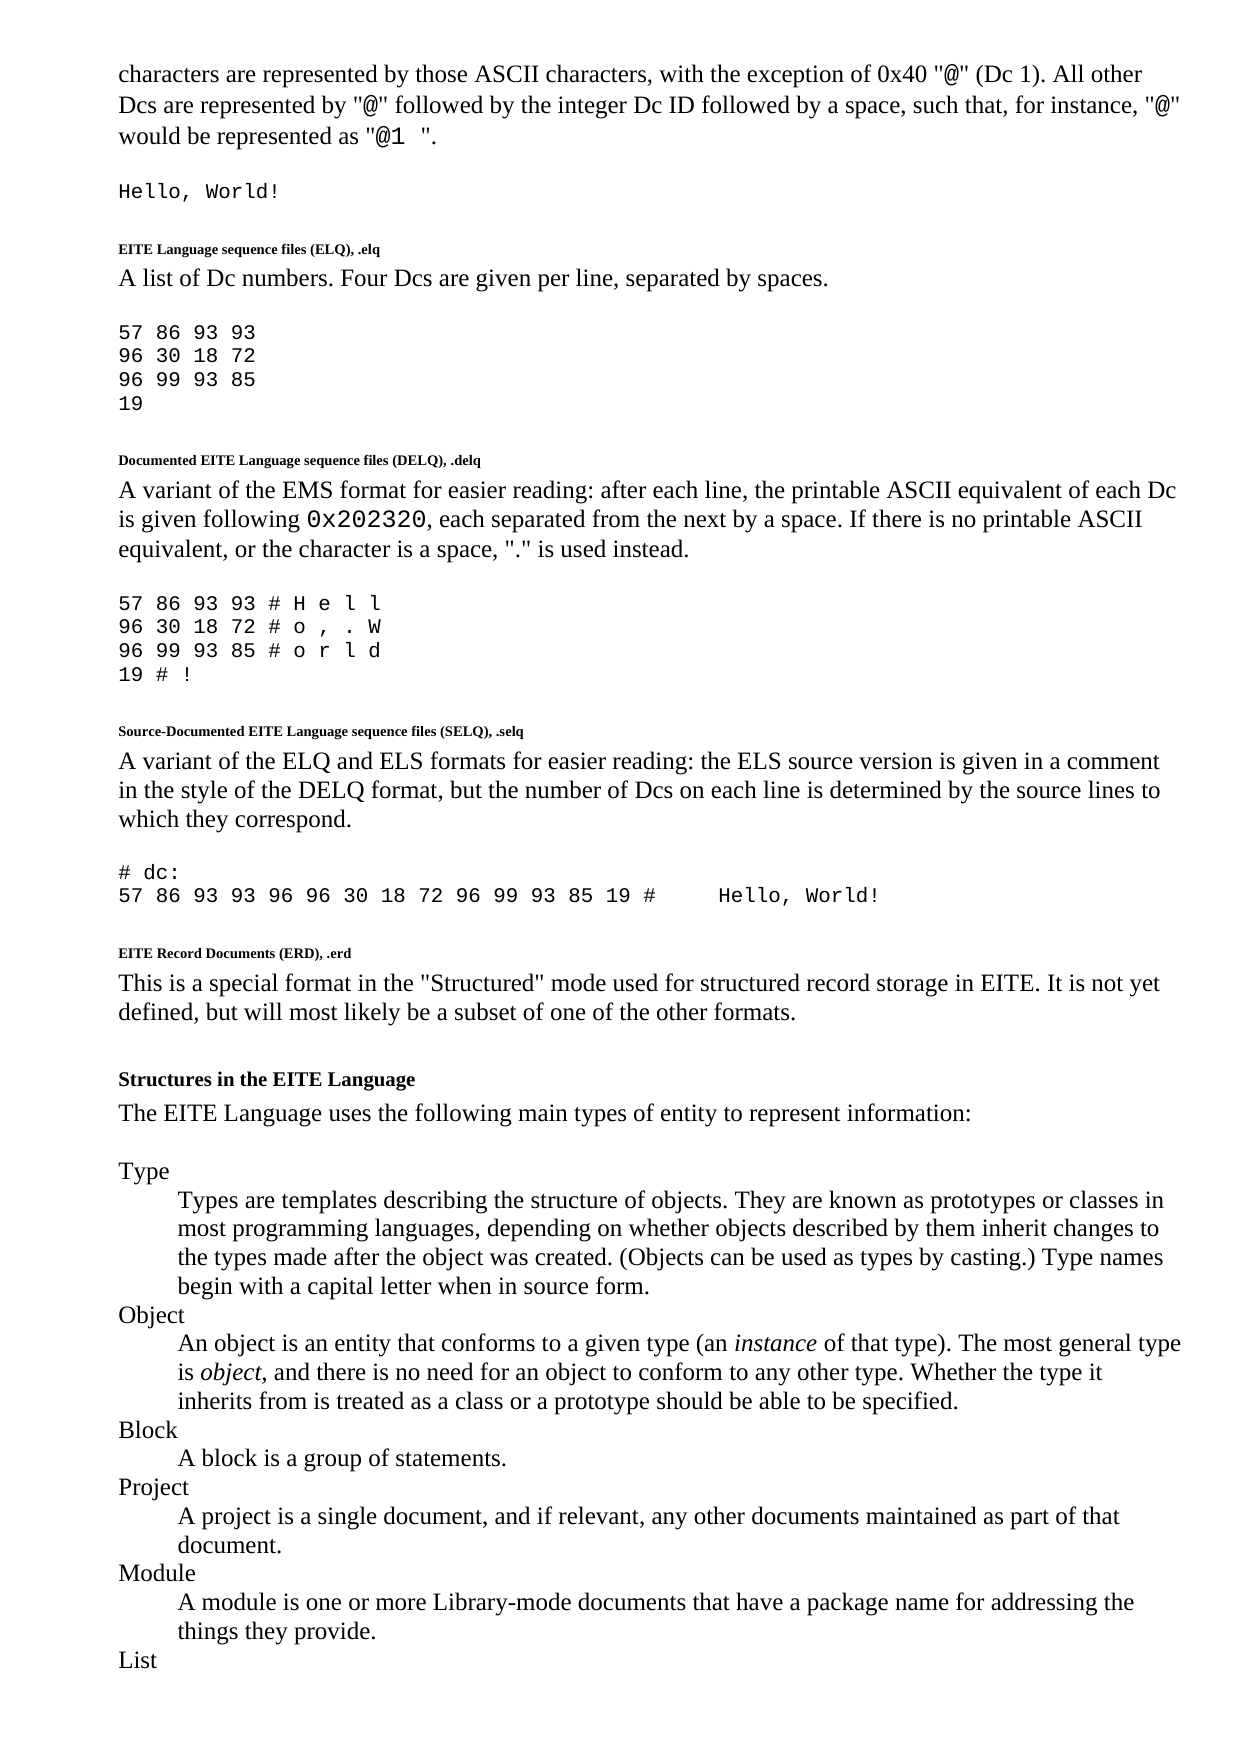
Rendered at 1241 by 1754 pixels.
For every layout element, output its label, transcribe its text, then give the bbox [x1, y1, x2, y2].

list A project is a single document, and if relevant, any other documents maintained as part of that document. [177, 1501, 1181, 1558]
text 96 99 93 85 # o r l d [118, 640, 1181, 664]
text 57 86 93 93 [118, 322, 1181, 345]
subtitle List [118, 1645, 1181, 1673]
list A block is a group of statements. [177, 1443, 1181, 1472]
subtitle Source-Documented EITE Language sequence files (SELQ), .selq [118, 723, 1181, 740]
list An object is an entity that conforms to a given type (an instance of that type). The most general type is object, and there is no need for an object to conform to any other type. Whether the type it inherits from is treated as a class or a prototype should be able to be specified. [177, 1328, 1181, 1415]
text A variant of the ELQ and ELS formats for easier reading: the ELS source version is given in a comment in the style of the DELQ format, but the number of Dcs on each line is determined by the source lines to which they correspond. [118, 746, 1181, 832]
text 57 86 93 93 96 96 30 18 72 96 99 93 85 19 # Hello, World! [118, 886, 1181, 909]
text # dc: [118, 862, 1181, 886]
text 19 # ! [118, 664, 1181, 687]
text 96 30 18 72 [118, 345, 1181, 369]
subtitle Module [118, 1558, 1181, 1587]
text Hello, World! [118, 181, 1181, 205]
subtitle Project [118, 1472, 1181, 1501]
text This is a special format in the "Structured" mode used for structured record storage in EITE. It is not yet defined, but will most likely be a subset of one of the other formats. [118, 968, 1181, 1025]
subtitle EITE Language sequence files (ELQ), .elq [118, 240, 1181, 257]
list Types are templates describing the structure of objects. They are known as prototypes or classes in most programming languages, depending on whether objects described by them inherit changes to the types made after the object was created. (Objects can be used as types by casting.) Type names begin with a capital letter when in source form. [177, 1185, 1181, 1300]
list A module is one or more Library-mode documents that have a package name for addressing the things they provide. [177, 1587, 1181, 1645]
text characters are represented by those ASCII characters, with the exception of 0x40 "@" (Dc 1). All other Dcs are represented by "@" followed by the integer Dc ID followed by a space, such that, for instance, "@" would be represented as "@1 ". [118, 59, 1181, 152]
text The EITE Language uses the following main types of entity to represent information: [118, 1098, 1181, 1126]
text 19 [118, 393, 1181, 416]
text A variant of the EMS format for easier reading: after each line, the printable ASCII equivalent of each Dc is given following 0x202320, each separated from the next by a space. If there is no printable ASCII equivalent, or the character is a space, "." is used instead. [118, 475, 1181, 563]
text 96 30 18 72 # o , . W [118, 616, 1181, 640]
text 96 99 93 85 [118, 369, 1181, 393]
subtitle EITE Record Documents (ERD), .erd [118, 945, 1181, 962]
text A list of Dc numbers. Four Dcs are given per line, separated by spaces. [118, 263, 1181, 292]
subtitle Object [118, 1300, 1181, 1328]
subtitle Structures in the EITE Language [118, 1067, 1181, 1091]
subtitle Block [118, 1415, 1181, 1443]
subtitle Type [118, 1156, 1181, 1185]
text 57 86 93 93 # H e l l [118, 593, 1181, 616]
subtitle Documented EITE Language sequence files (DELQ), .delq [118, 452, 1181, 469]
